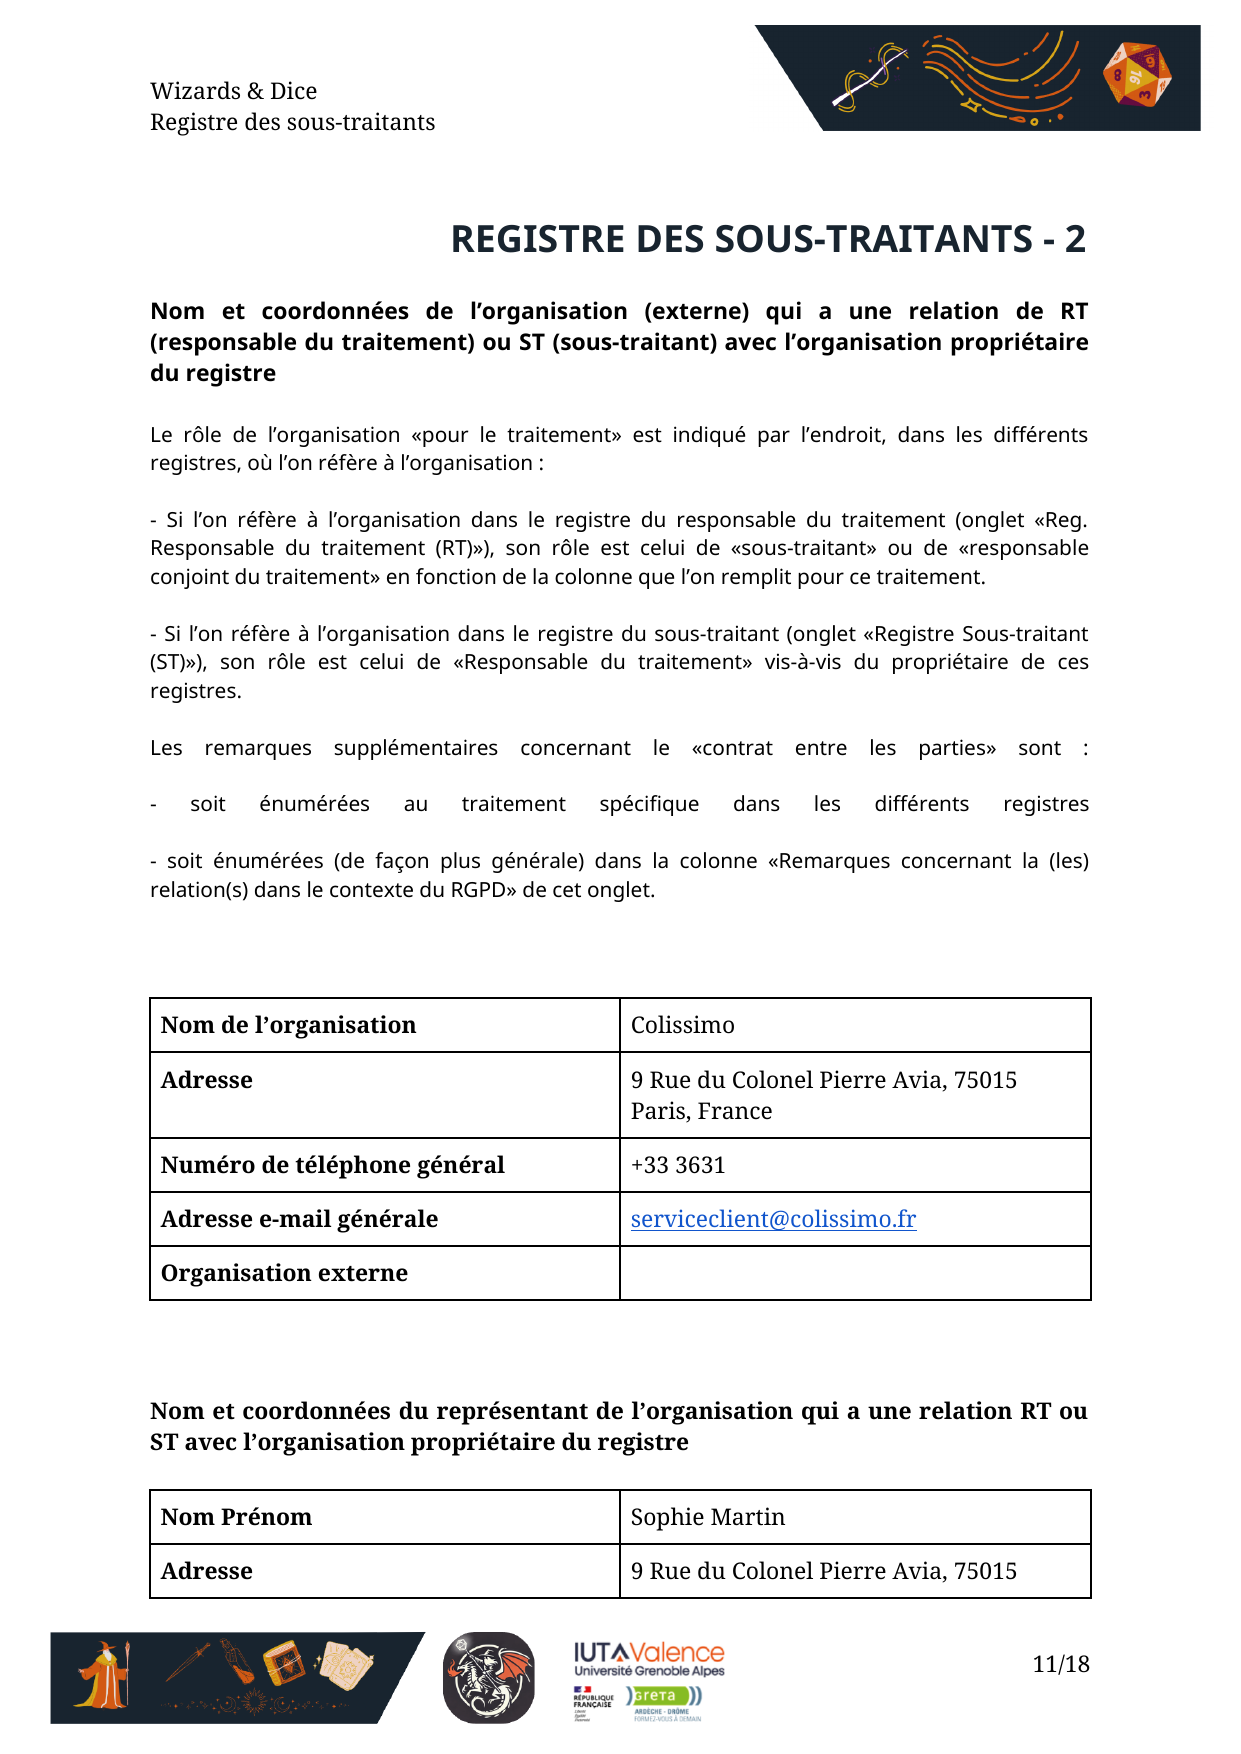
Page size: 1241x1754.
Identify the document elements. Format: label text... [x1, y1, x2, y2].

text - Si l’on réfère à l’organisation dans le registre du responsable du traitement (onglet «Reg. Responsable du traitement (RT)»), son rôle est celui de «sous-traitant» ou de «responsable conjoint du traitement» en fonction de la colonne que l’on remplit pour ce traitement. [150, 505, 1090, 590]
table_cell 9 Rue du Colonel Pierre Avia, 75015 [621, 1545, 1090, 1597]
table_cell Organisation externe [151, 1247, 619, 1299]
table_cell 9 Rue du Colonel Pierre Avia, 75015 Paris, France [621, 1053, 1090, 1137]
text Les remarques supplémentaires concernant le «contrat entre les parties» sont : [150, 704, 1090, 789]
table_cell Adresse [151, 1545, 619, 1597]
text Le rôle de l’organisation «pour le traitement» est indiqué par l’endroit, dans les différents registres, où l’on réfère à l’organisation : [150, 420, 1090, 477]
table_cell serviceclient@colissimo.fr [621, 1193, 1090, 1245]
picture [42, 1628, 749, 1733]
table_header Sophie Martin [621, 1491, 1090, 1543]
table_cell +33 3631 [621, 1139, 1090, 1191]
table_header Nom de l’organisation [151, 999, 619, 1051]
table_header Colissimo [621, 999, 1090, 1051]
table_cell Adresse e-mail générale [151, 1193, 619, 1245]
picture [748, 25, 1214, 132]
text - Si l’on réfère à l’organisation dans le registre du sous-traitant (onglet «Registre Sous-traitant (ST)»), son rôle est celui de «Responsable du traitement» vis-à-vis du propriétaire de ces registres. [150, 590, 1090, 704]
text Nom et coordonnées du représentant de l’organisation qui a une relation RT ou ST avec l’organisation propriétaire du registre [150, 1395, 1090, 1457]
text - soit énumérées au traitement spécifique dans les différents registres [150, 789, 1090, 846]
table_cell [621, 1247, 1090, 1299]
table_cell Adresse [151, 1053, 619, 1137]
table_cell Numéro de téléphone général [151, 1139, 619, 1191]
text - soit énumérées (de façon plus générale) dans la colonne «Remarques concernant la (les) relation(s) dans le contexte du RGPD» de cet onglet. [150, 846, 1090, 903]
subtitle REGISTRE DES SOUS-TRAITANTS - 2 [300, 212, 1090, 263]
table_header Nom Prénom [151, 1491, 619, 1543]
text Nom et coordonnées de l’organisation (externe) qui a une relation de RT (responsable du traitement) ou ST (sous-traitant) avec l’organisation propriétaire du registre [150, 295, 1090, 388]
